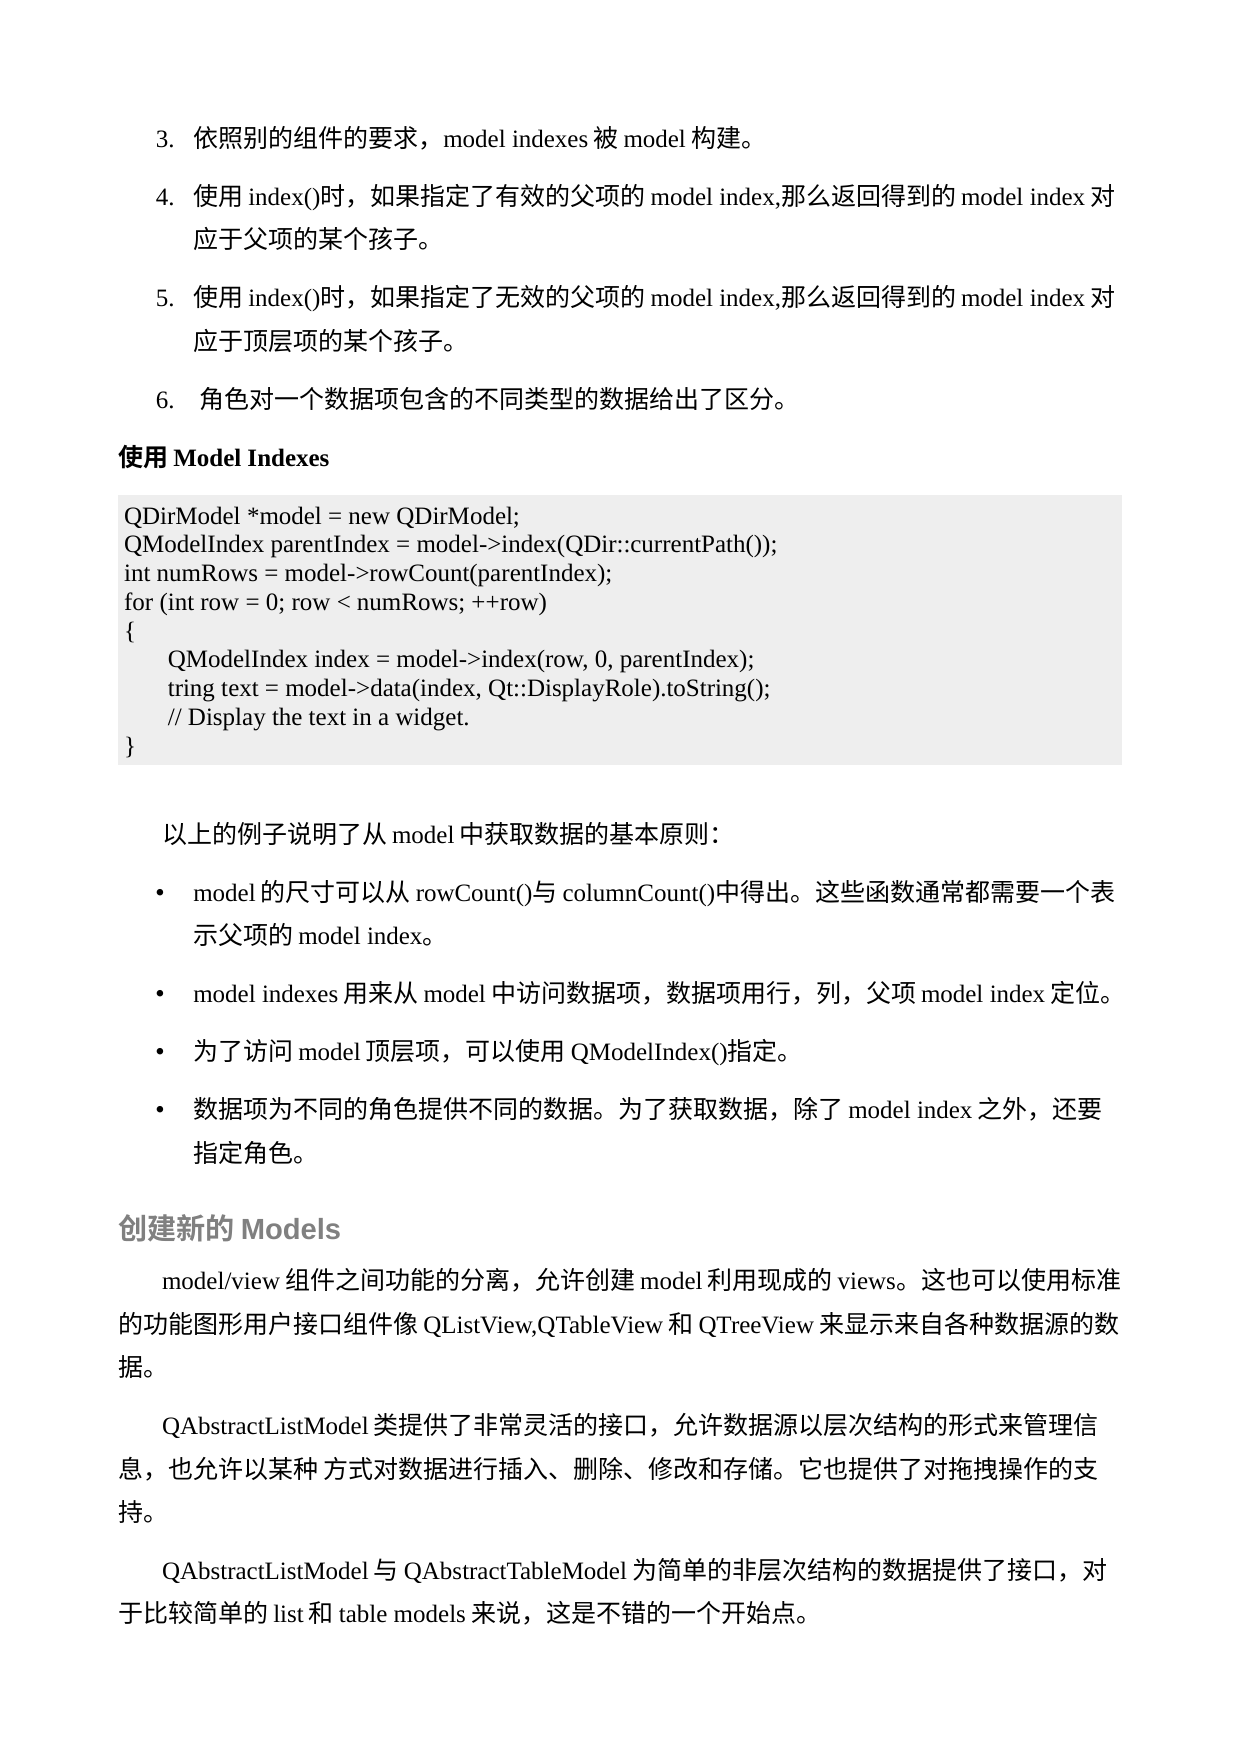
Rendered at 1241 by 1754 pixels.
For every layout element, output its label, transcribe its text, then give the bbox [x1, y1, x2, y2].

list 为了访问model顶层项，可以使用QModelIndex()指定。 [156, 1032, 1122, 1068]
text QAbstractListModel与QAbstractTableModel为简单的非层次结构的数据提供了接口，对于比较简单的list和table models来说，这是不错的一个开始点。 [118, 1551, 1122, 1630]
list 使用index()时，如果指定了无效的父项的model index,那么返回得到的model index对应于顶层项的某个孩子。 [156, 278, 1122, 357]
table_header QDirModel *model = new QDirModel; QModelIndex parentIndex = model->index(QDir::currentPath()); int numRows = model->rowCount(parentIndex); for (int row = 0; row < numRows; ++row) { QModelIndex index = model->index(row, 0, parentIndex); tring text = model->data(index, Qt::DisplayRole).toString(); // Display the text in a widget. } [118, 495, 1122, 765]
list 数据项为不同的角色提供不同的数据。为了获取数据，除了model index之外，还要指定角色。 [156, 1090, 1122, 1169]
text 使用Model Indexes [118, 437, 1122, 473]
text QAbstractListModel类提供了非常灵活的接口，允许数据源以层次结构的形式来管理信息，也允许以某种 方式对数据进行插入、删除、修改和存储。它也提供了对拖拽操作的支持。 [118, 1406, 1122, 1529]
text 以上的例子说明了从model中获取数据的基本原则： [118, 814, 1122, 851]
list 角色对一个数据项包含的不同类型的数据给出了区分。 [156, 379, 1122, 415]
list model indexes用来从model中访问数据项，数据项用行，列，父项model index定位。 [156, 974, 1122, 1010]
list 使用index()时，如果指定了有效的父项的model index,那么返回得到的model index对应于父项的某个孩子。 [156, 176, 1122, 256]
list model的尺寸可以从rowCount()与columnCount()中得出。这些函数通常都需要一个表示父项的model index。 [156, 872, 1122, 952]
text model/view组件之间功能的分离，允许创建model利用现成的views。这也可以使用标准的功能图形用户接口组件像QListView,QTableView和QTreeView来显示来自各种数据源的数据。 [118, 1261, 1122, 1384]
subtitle 创建新的Models [118, 1206, 1122, 1248]
list 依照别的组件的要求，model indexes被model构建。 [156, 118, 1122, 154]
